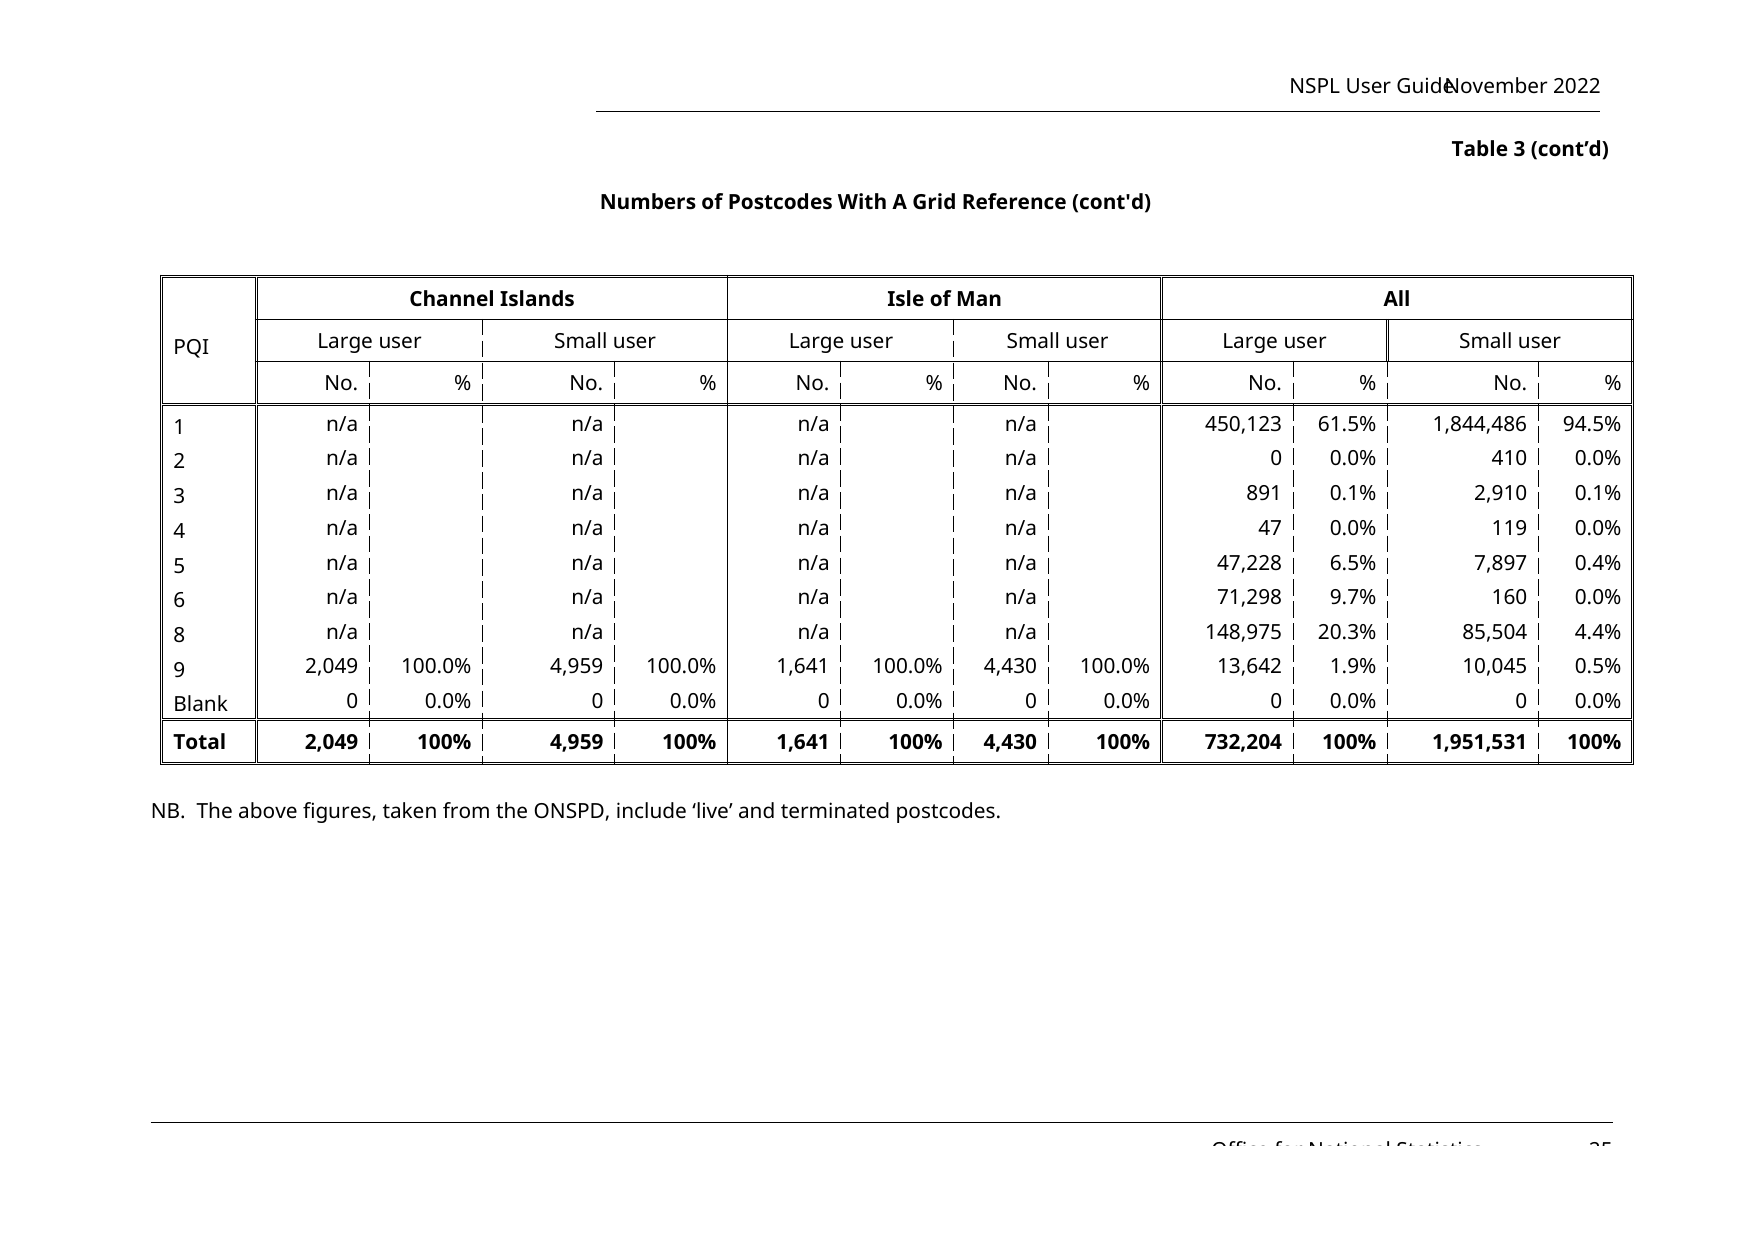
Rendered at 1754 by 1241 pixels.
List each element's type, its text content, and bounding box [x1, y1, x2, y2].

table_cell 0.0% [1538, 440, 1631, 475]
table_cell 20.3% [1293, 614, 1387, 648]
table_cell 1,641 [728, 649, 841, 683]
table_cell [1048, 545, 1160, 579]
table_cell n/a [483, 440, 614, 475]
table_header Channel Islands [258, 278, 727, 319]
table_cell [369, 614, 482, 648]
table_cell n/a [258, 440, 369, 475]
table_cell 2,910 [1388, 475, 1538, 510]
table_cell n/a [483, 579, 614, 614]
table_cell Large user [258, 320, 482, 361]
table_cell [614, 579, 727, 614]
table_cell n/a [483, 545, 614, 579]
table_cell 0.0% [1048, 683, 1160, 718]
table_cell [1048, 440, 1160, 475]
text NB. The above figures, taken from the ONSPD, include ‘live’ and terminated postcodes. [151, 796, 1600, 825]
table_cell n/a [258, 406, 369, 440]
table_cell n/a [954, 545, 1048, 579]
table_cell [614, 614, 727, 648]
table_cell 4,959 [483, 649, 614, 683]
table_cell 410 [1388, 440, 1538, 475]
table_cell 85,504 [1388, 614, 1538, 648]
table_cell n/a [728, 510, 841, 544]
table_cell [1048, 510, 1160, 544]
table_cell 0.0% [1293, 440, 1387, 475]
table_cell 0.0% [1538, 683, 1631, 718]
table_cell n/a [954, 440, 1048, 475]
table_cell n/a [728, 579, 841, 614]
table_cell 0 [954, 683, 1048, 718]
table_cell [841, 440, 954, 475]
table_cell [1048, 406, 1160, 440]
table_cell 9 [163, 649, 255, 683]
table_cell 4 [163, 510, 255, 544]
table_cell % [1538, 362, 1631, 403]
table_cell [841, 579, 954, 614]
table_cell Large user [728, 320, 954, 361]
table_cell 0 [1388, 683, 1538, 718]
table_cell 6 [163, 579, 255, 614]
table_cell No. [1163, 362, 1293, 403]
table_cell No. [728, 362, 841, 403]
table_cell 9.7% [1293, 579, 1387, 614]
table_cell 3 [163, 475, 255, 510]
table_cell 0 [1163, 440, 1293, 475]
table_cell n/a [728, 545, 841, 579]
table_cell 0.0% [1538, 579, 1631, 614]
table_cell 0.0% [1538, 510, 1631, 544]
table_cell No. [954, 362, 1048, 403]
table_cell [614, 545, 727, 579]
table_cell 100% [369, 721, 482, 762]
table_cell n/a [954, 406, 1048, 440]
table_cell Total [163, 721, 255, 762]
table_cell [1048, 614, 1160, 648]
table_cell 1,844,486 [1388, 406, 1538, 440]
table_cell 732,204 [1163, 721, 1293, 762]
table_cell 47 [1163, 510, 1293, 544]
table_cell 100.0% [1048, 649, 1160, 683]
table_cell 100% [614, 721, 727, 762]
table_cell [369, 579, 482, 614]
table_cell 0 [258, 683, 369, 718]
table_header All [1163, 278, 1631, 319]
table_cell No. [1388, 362, 1538, 403]
table_cell 4.4% [1538, 614, 1631, 648]
table_cell n/a [728, 614, 841, 648]
table_cell 13,642 [1163, 649, 1293, 683]
table_cell [841, 510, 954, 544]
table_cell % [1293, 362, 1387, 403]
table_cell 47,228 [1163, 545, 1293, 579]
table_cell [1048, 475, 1160, 510]
table_header Isle of Man [728, 278, 1160, 319]
table_cell 1 [163, 406, 255, 440]
table_cell PQI [163, 319, 255, 361]
table_cell n/a [258, 510, 369, 544]
table_cell 0 [728, 683, 841, 718]
table_cell n/a [728, 440, 841, 475]
table_cell 8 [163, 614, 255, 648]
table_cell Small user [1389, 320, 1631, 361]
table_cell [841, 614, 954, 648]
table_cell n/a [728, 406, 841, 440]
table_cell Small user [483, 320, 727, 361]
table_cell 0.0% [614, 683, 727, 718]
table_cell 94.5% [1538, 406, 1631, 440]
table_cell 0.0% [1293, 510, 1387, 544]
table_cell % [841, 362, 954, 403]
table_cell 0.0% [369, 683, 482, 718]
table_cell n/a [728, 475, 841, 510]
table_cell n/a [954, 579, 1048, 614]
table_cell 7,897 [1388, 545, 1538, 579]
text Table 3 (cont’d) [151, 134, 1609, 162]
table_cell 4,430 [954, 649, 1048, 683]
table_cell 100.0% [614, 649, 727, 683]
table_cell n/a [483, 475, 614, 510]
table_cell 4,959 [483, 721, 614, 762]
table_cell 6.5% [1293, 545, 1387, 579]
table_cell 61.5% [1293, 406, 1387, 440]
table_cell [614, 510, 727, 544]
table_cell 0.4% [1538, 545, 1631, 579]
table_cell Blank [163, 683, 255, 718]
table_cell [369, 440, 482, 475]
table_cell 1,641 [728, 721, 841, 762]
table_cell 100% [1293, 721, 1387, 762]
table_cell 0.1% [1293, 475, 1387, 510]
table_cell n/a [483, 510, 614, 544]
table_cell 100% [1048, 721, 1160, 762]
table_cell [369, 475, 482, 510]
table_cell n/a [954, 475, 1048, 510]
text Numbers of Postcodes With A Grid Reference (cont'd) [151, 187, 1600, 216]
table_cell 2,049 [258, 721, 369, 762]
table_cell 5 [163, 545, 255, 579]
table_cell 119 [1388, 510, 1538, 544]
table_cell % [369, 362, 482, 403]
table_cell n/a [954, 614, 1048, 648]
table_header [163, 278, 255, 319]
table_cell [1048, 579, 1160, 614]
table_cell Large user [1163, 320, 1386, 361]
table_cell 0.0% [841, 683, 954, 718]
table_cell n/a [258, 614, 369, 648]
table_cell 71,298 [1163, 579, 1293, 614]
table_cell 450,123 [1163, 406, 1293, 440]
table_cell 100% [841, 721, 954, 762]
table_cell 2 [163, 440, 255, 475]
table_cell n/a [483, 406, 614, 440]
table_cell n/a [954, 510, 1048, 544]
table_cell [369, 406, 482, 440]
table_cell n/a [483, 614, 614, 648]
table_cell 1,951,531 [1388, 721, 1538, 762]
table_cell [369, 510, 482, 544]
table_cell 0.5% [1538, 649, 1631, 683]
table_cell No. [258, 362, 369, 403]
table_cell 160 [1388, 579, 1538, 614]
table_cell 100.0% [841, 649, 954, 683]
table_cell n/a [258, 579, 369, 614]
table_cell [163, 361, 255, 403]
table_cell 0.0% [1293, 683, 1387, 718]
table_cell [841, 406, 954, 440]
table_cell [841, 545, 954, 579]
table_cell [614, 406, 727, 440]
table_cell n/a [258, 545, 369, 579]
table_cell [841, 475, 954, 510]
table_cell 0 [483, 683, 614, 718]
table_cell 1.9% [1293, 649, 1387, 683]
table_cell n/a [258, 475, 369, 510]
table_cell 10,045 [1388, 649, 1538, 683]
table_cell 100.0% [369, 649, 482, 683]
table_cell No. [483, 362, 614, 403]
table_cell [369, 545, 482, 579]
table_cell 4,430 [954, 721, 1048, 762]
table_cell 0 [1163, 683, 1293, 718]
table_cell % [1048, 362, 1160, 403]
table_cell [614, 475, 727, 510]
table_cell 891 [1163, 475, 1293, 510]
table_cell Small user [954, 320, 1160, 361]
table_cell 0.1% [1538, 475, 1631, 510]
table_cell 100% [1538, 721, 1631, 762]
table_cell 2,049 [258, 649, 369, 683]
table_cell 148,975 [1163, 614, 1293, 648]
table_cell [614, 440, 727, 475]
table_cell % [614, 362, 727, 403]
